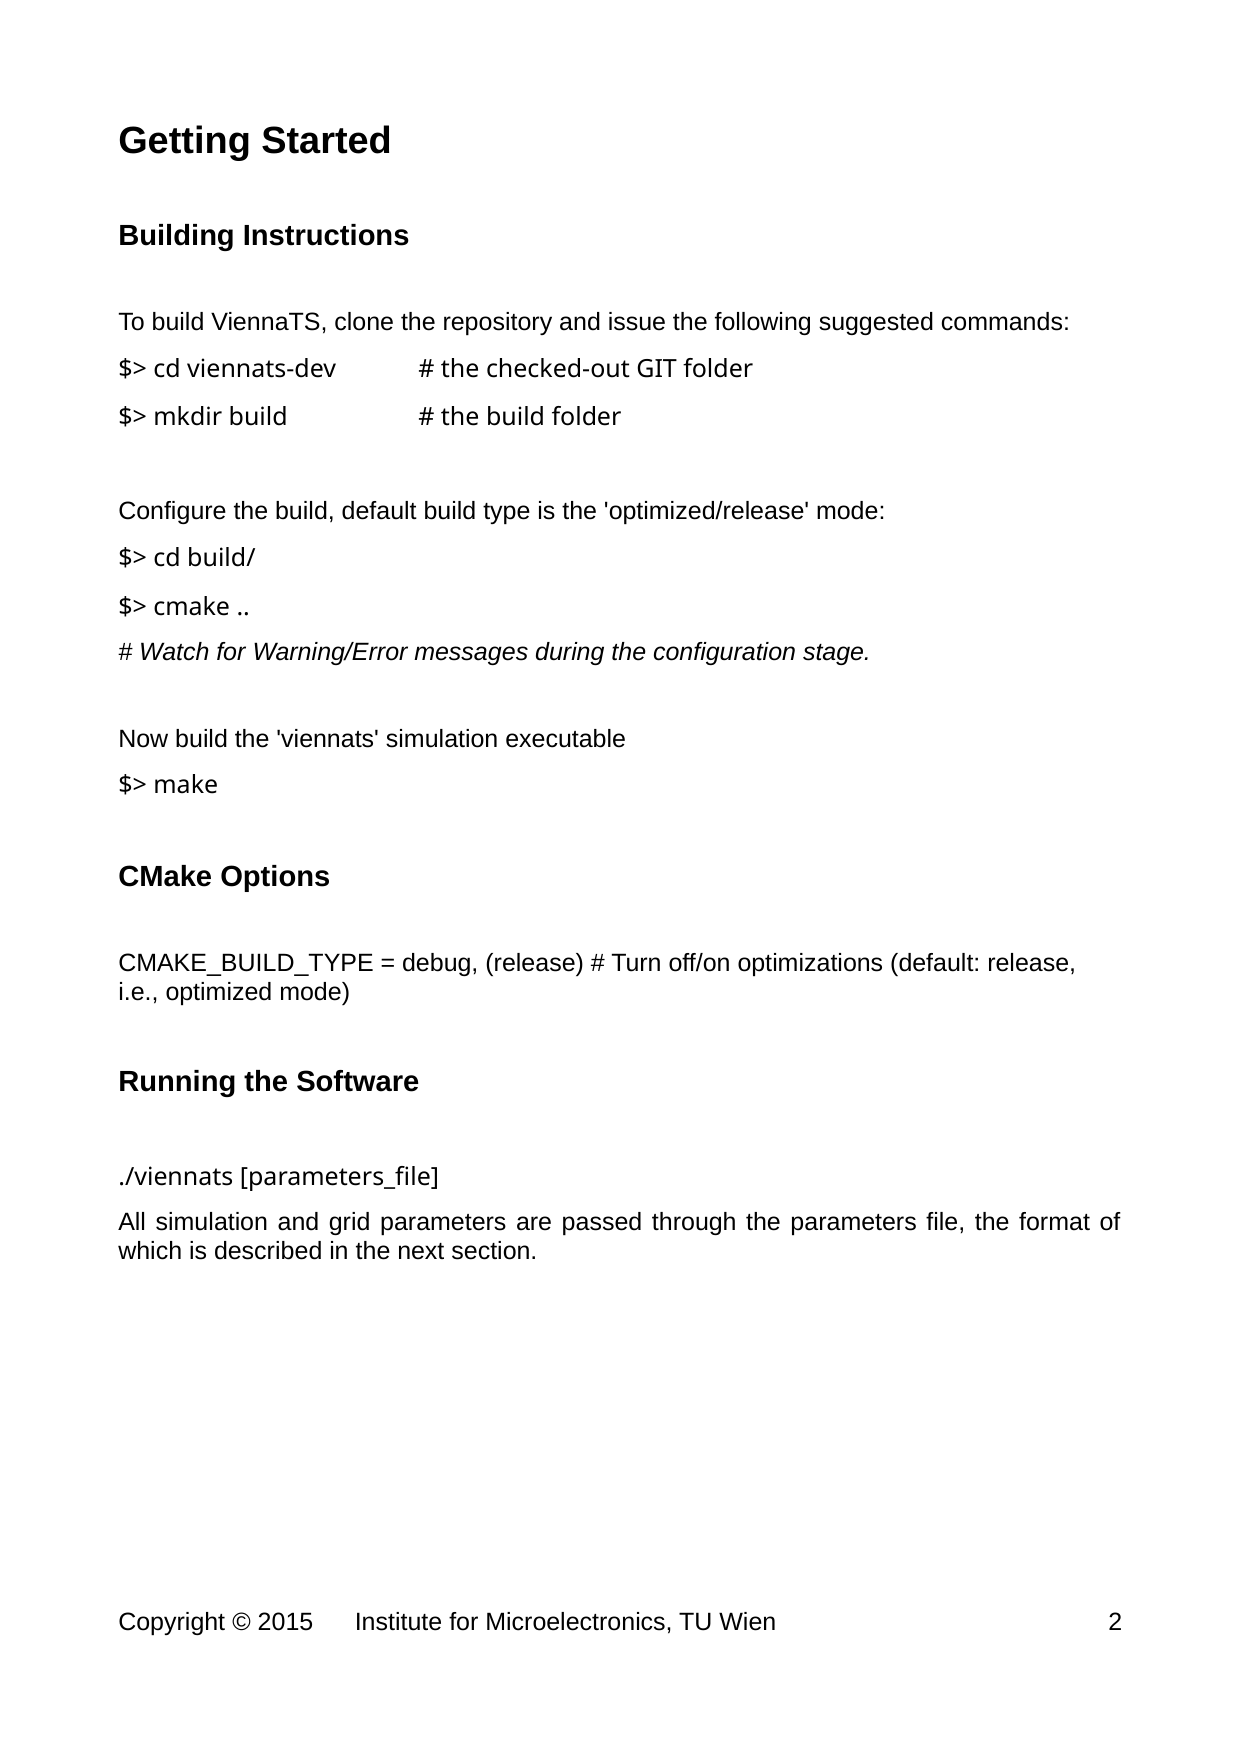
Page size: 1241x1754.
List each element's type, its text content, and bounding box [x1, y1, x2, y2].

subtitle Getting Started [118, 118, 1122, 162]
text $> cmake .. [118, 588, 1122, 622]
text $> make [118, 767, 1122, 801]
text Now build the 'viennats' simulation executable [118, 723, 1122, 752]
text To build ViennaTS, clone the repository and issue the following suggested commands: [118, 307, 1122, 336]
text # Watch for Warning/Error messages during the configuration stage. [118, 637, 1122, 666]
text $> mkdir build # the build folder [118, 399, 1122, 433]
text $> cd viennats-dev # the checked-out GIT folder [118, 350, 1122, 384]
subtitle Running the Software [118, 1064, 1122, 1097]
text All simulation and grid parameters are passed through the parameters file, the format of which is described in the next section. [118, 1207, 1122, 1264]
subtitle CMake Options [118, 859, 1122, 892]
text ./viennats [parameters_file] [118, 1158, 1122, 1192]
text CMAKE_BUILD_TYPE = debug, (release) # Turn off/on optimizations (default: release, i.e., optimized mode) [118, 948, 1122, 1006]
subtitle Building Instructions [118, 218, 1122, 251]
text Configure the build, default build type is the 'optimized/release' mode: [118, 496, 1122, 525]
text $> cd build/ [118, 539, 1122, 574]
